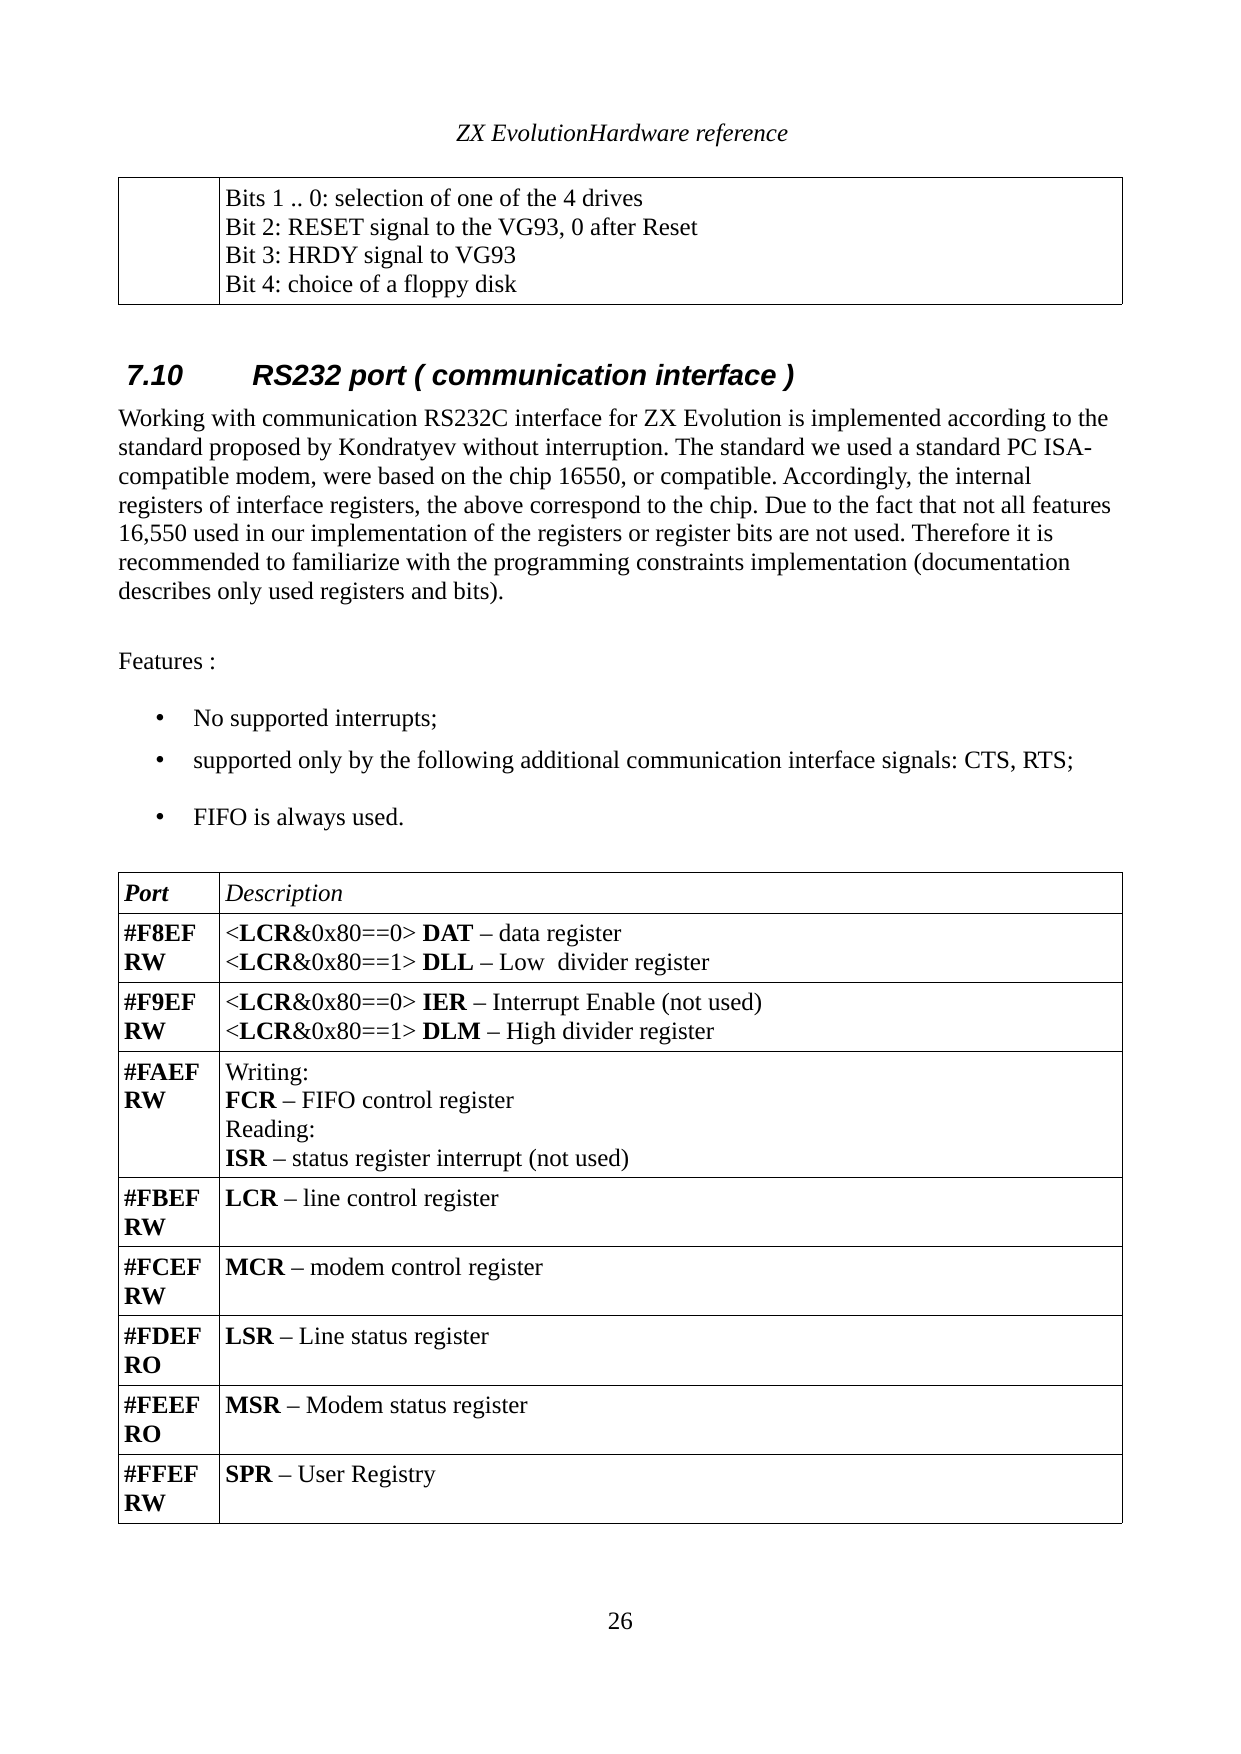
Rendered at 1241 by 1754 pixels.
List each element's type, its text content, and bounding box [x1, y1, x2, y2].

table_cell #F8EF RW [119, 914, 219, 982]
list supported only by the following additional communication interface signals: CTS, RTS; [156, 745, 1122, 773]
table_cell #FСEF RW [119, 1247, 219, 1315]
text Working with communication RS232C interface for ZX Evolution is implemented according to the standard proposed by Kondratyev without interruption. The standard we used a standard PC ISA-compatible modem, were based on the chip 16550, or compatible. Accordingly, the internal registers of interface registers, the above correspond to the chip. Due to the fact that not all features 16,550 used in our implementation of the registers or register bits are not used. Therefore it is recommended to familiarize with the programming constraints implementation (documentation describes only used registers and bits). [118, 403, 1122, 605]
table_cell #FBEF RW [119, 1178, 219, 1246]
table_cell Writing: FCR – FIFO control register Reading: ISR – status register interrupt (not used) [220, 1052, 1122, 1177]
table_cell [119, 178, 219, 304]
subtitle RS232 port ( communication interface ) [118, 357, 1122, 391]
text Features : [118, 646, 1122, 675]
table_cell #FAEF RW [119, 1052, 219, 1177]
table_cell MCR – modem control register [220, 1247, 1122, 1315]
list FIFO is always used. [156, 802, 1122, 831]
table_cell SPR – User Registry [220, 1455, 1122, 1523]
list No supported interrupts; [156, 703, 1122, 732]
table_header Description [220, 873, 1122, 913]
table_cell LCR – line control register [220, 1178, 1122, 1246]
table_cell #FEEF RO [119, 1386, 219, 1453]
table_cell #F9EF RW [119, 983, 219, 1051]
table_cell <LCR&0x80==0> DAT – data register <LCR&0x80==1> DLL – Low divider register [220, 914, 1122, 982]
table_cell Bits 1 .. 0: selection of one of the 4 drives Bit 2: RESET signal to the VG93, 0 after Reset Bit 3: HRDY signal to VG93 Bit 4: choice of a floppy disk [220, 178, 1122, 304]
table_cell #FFEF RW [119, 1455, 219, 1523]
table_cell LSR – Line status register [220, 1316, 1122, 1384]
table_header Port [119, 873, 219, 913]
table_cell MSR – Modem status register [220, 1386, 1122, 1453]
table_cell #FDEF RO [119, 1316, 219, 1384]
table_cell <LCR&0x80==0> IER – Interrupt Enable (not used) <LCR&0x80==1> DLM – High divider register [220, 983, 1122, 1051]
